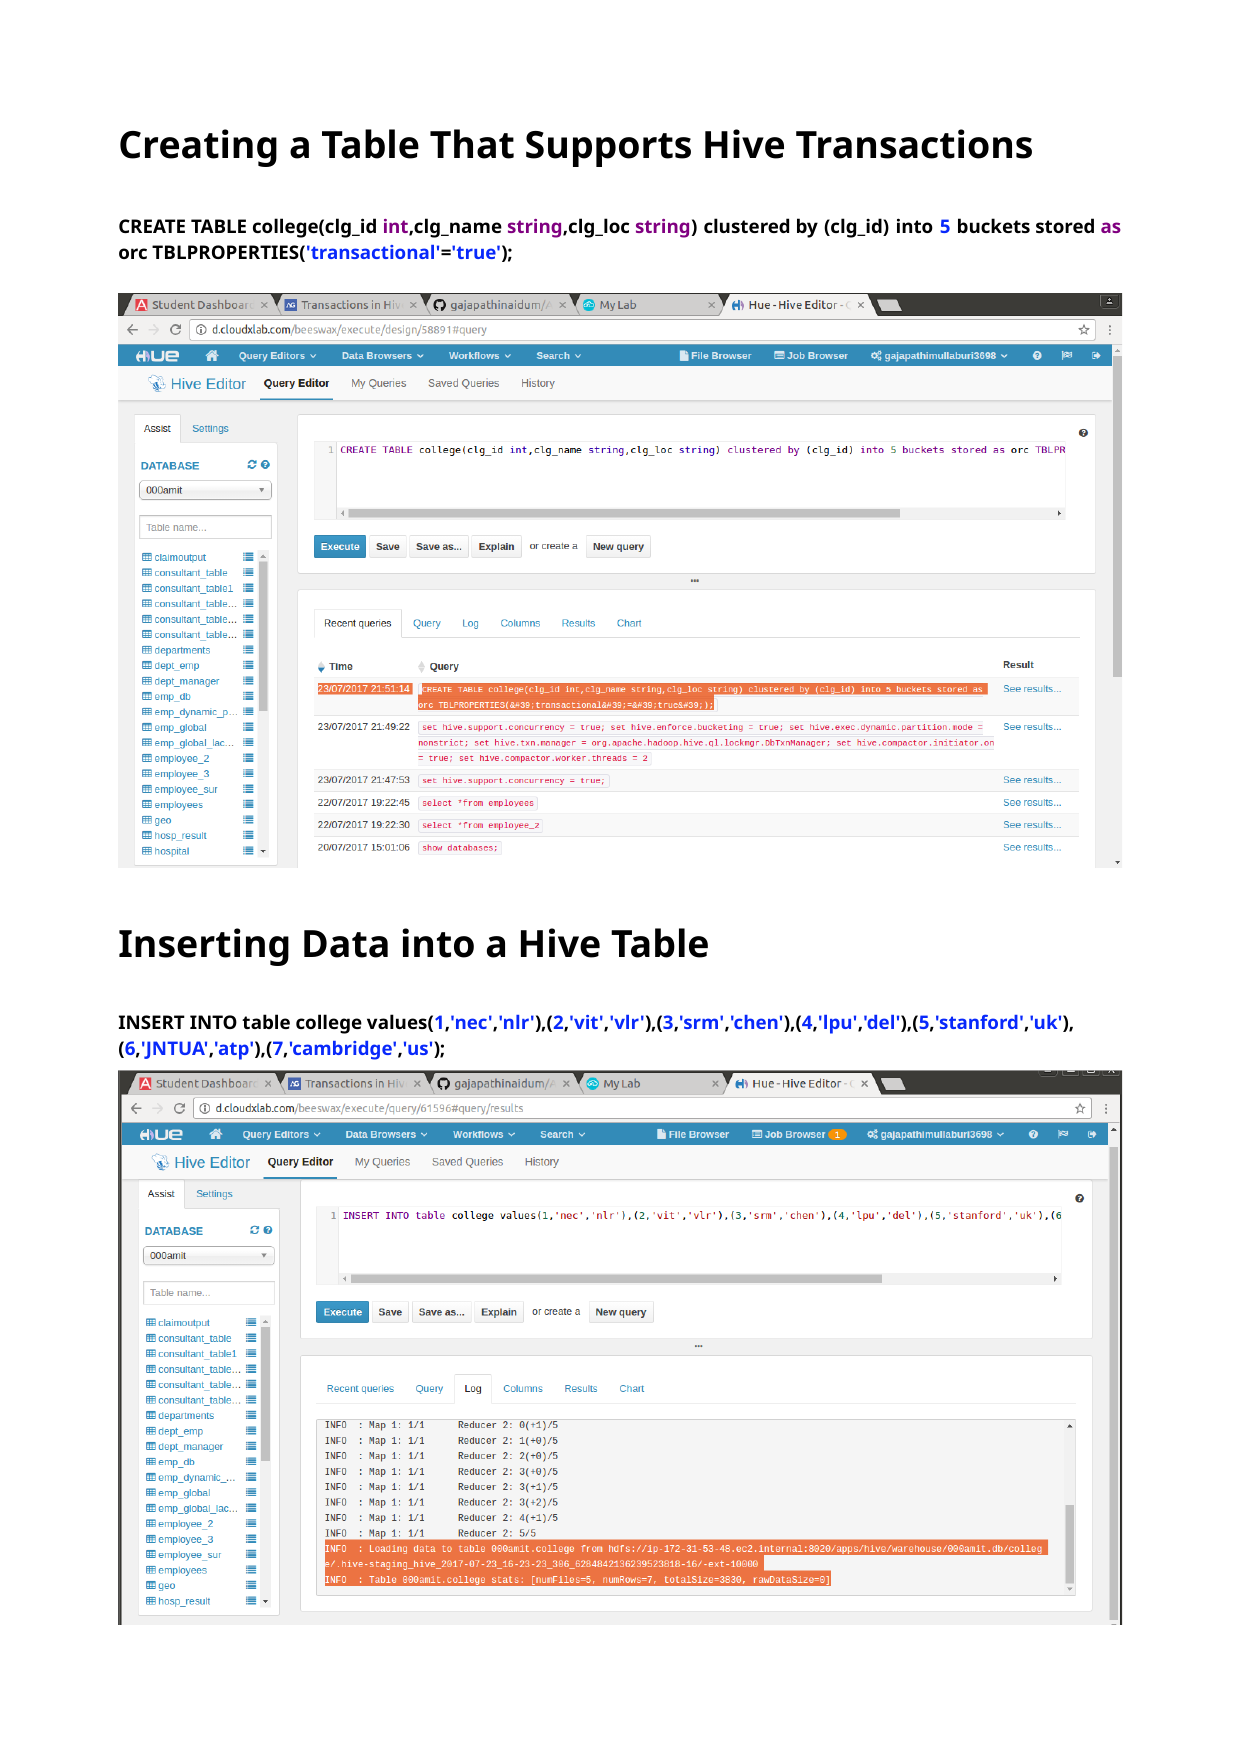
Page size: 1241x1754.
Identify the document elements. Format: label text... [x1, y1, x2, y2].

subtitle Inserting Data into a Hive Table [118, 917, 1122, 968]
picture [118, 1060, 1123, 1635]
text CREATE TABLE college(clg_id int,clg_name string,clg_loc string) clustered by (clg_id) into 5 buckets stored as orc TBLPROPERTIES('transactional'='true'); [118, 210, 1122, 265]
picture [118, 293, 1123, 868]
text INSERT INTO table college values(1,'nec','nlr'),(2,'vit','vlr'),(3,'srm','chen'),(4,'lpu','del'),(5,'stanford','uk'),(6,'JNTUA','atp'),(7,'cambridge','us'); [118, 1009, 1122, 1060]
subtitle Creating a Table That Supports Hive Transactions [118, 118, 1122, 169]
